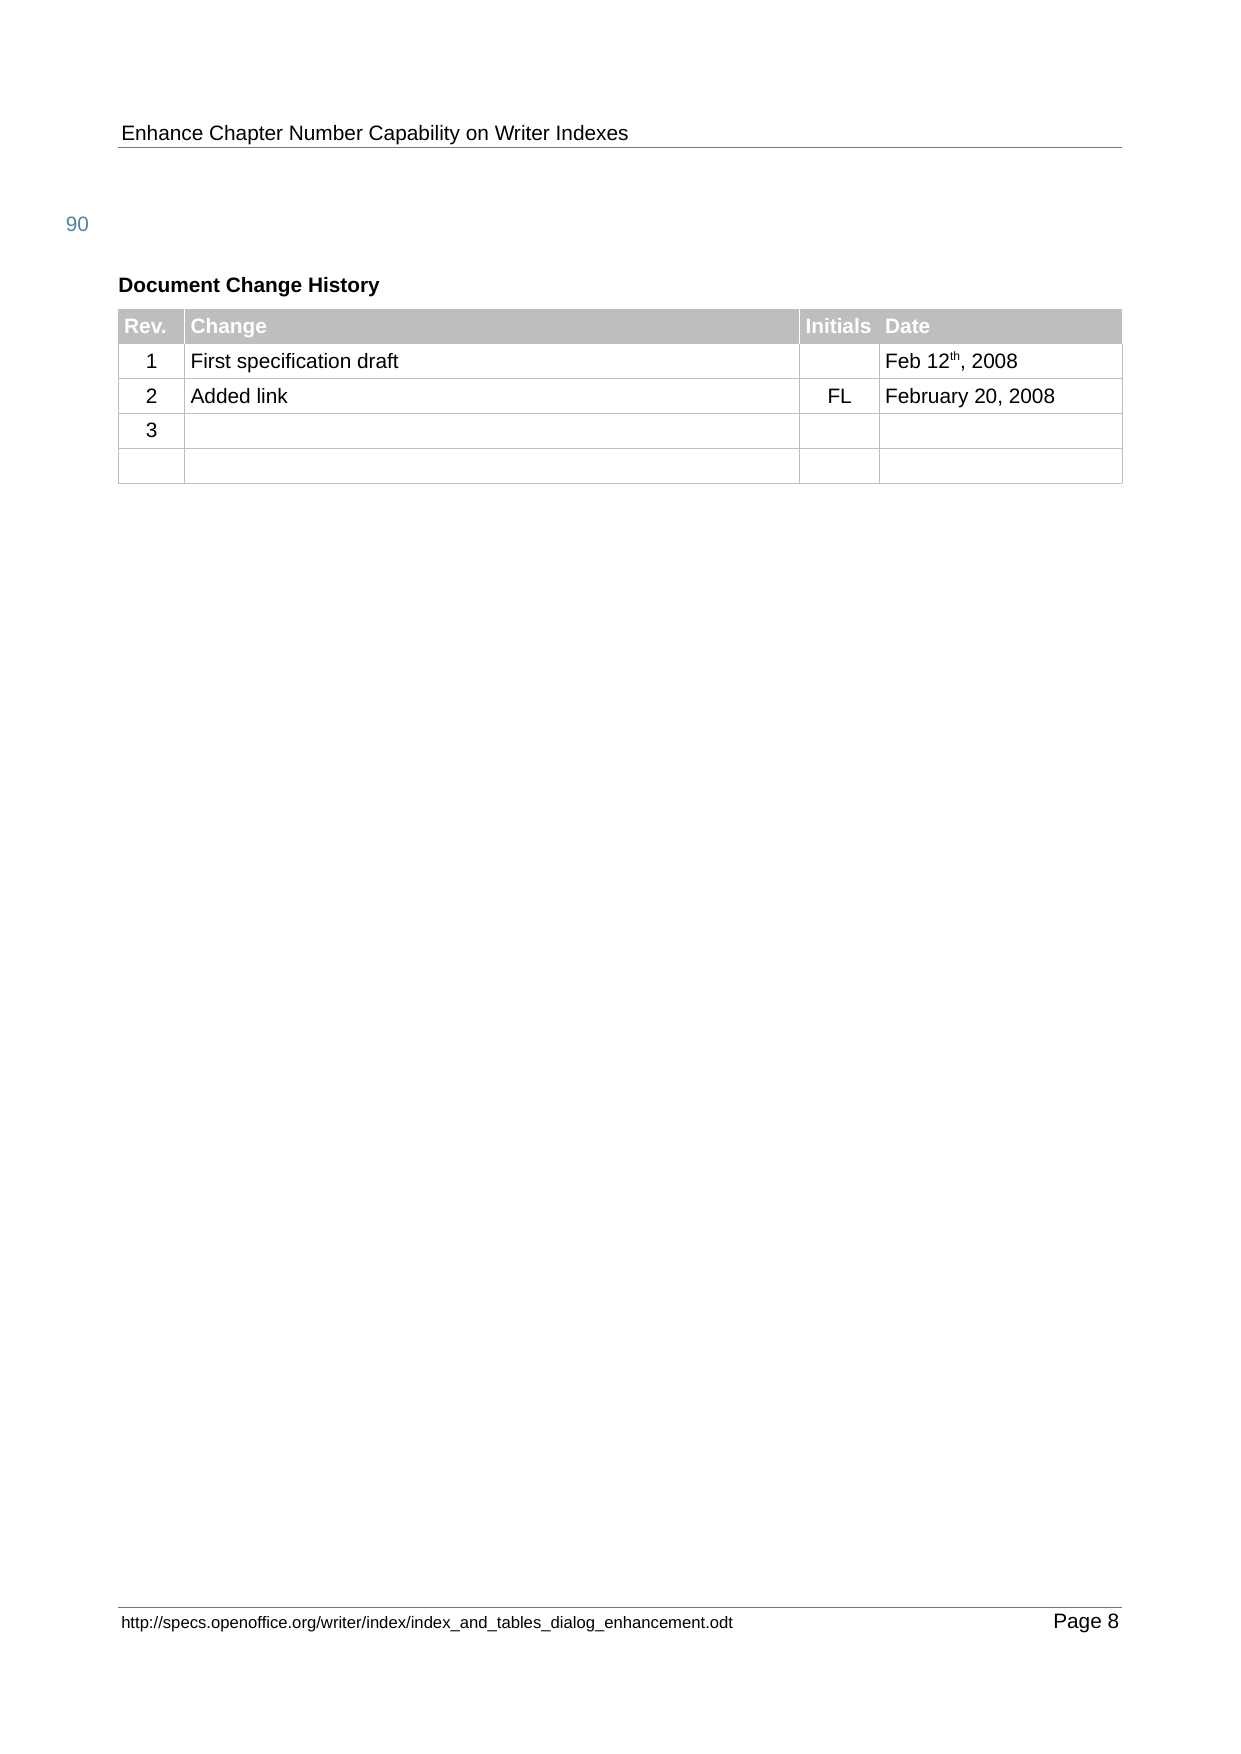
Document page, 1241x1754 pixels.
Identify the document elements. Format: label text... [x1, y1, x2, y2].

table_cell First specification draft [185, 344, 799, 378]
table_header Date [879, 309, 1122, 344]
subtitle Document Change History [118, 273, 1122, 296]
table_cell <...> [119, 449, 184, 483]
table_cell [880, 414, 1122, 448]
table_cell [880, 449, 1122, 483]
table_cell [185, 414, 799, 448]
table_cell [800, 344, 879, 378]
table_header Change [185, 309, 799, 344]
table_cell 1 [119, 344, 184, 378]
table_cell Feb 12th, 2008 [880, 344, 1122, 378]
table_cell 2 [119, 379, 184, 413]
table_cell [800, 414, 879, 448]
table_cell Added link [185, 379, 799, 413]
table_cell February 20, 2008 [880, 379, 1122, 413]
table_cell [185, 449, 799, 483]
table_cell [800, 449, 879, 483]
table_cell 3 [119, 414, 184, 448]
table_header Rev. [118, 309, 184, 344]
table_cell FL [800, 379, 879, 413]
table_header Initials [800, 309, 879, 344]
